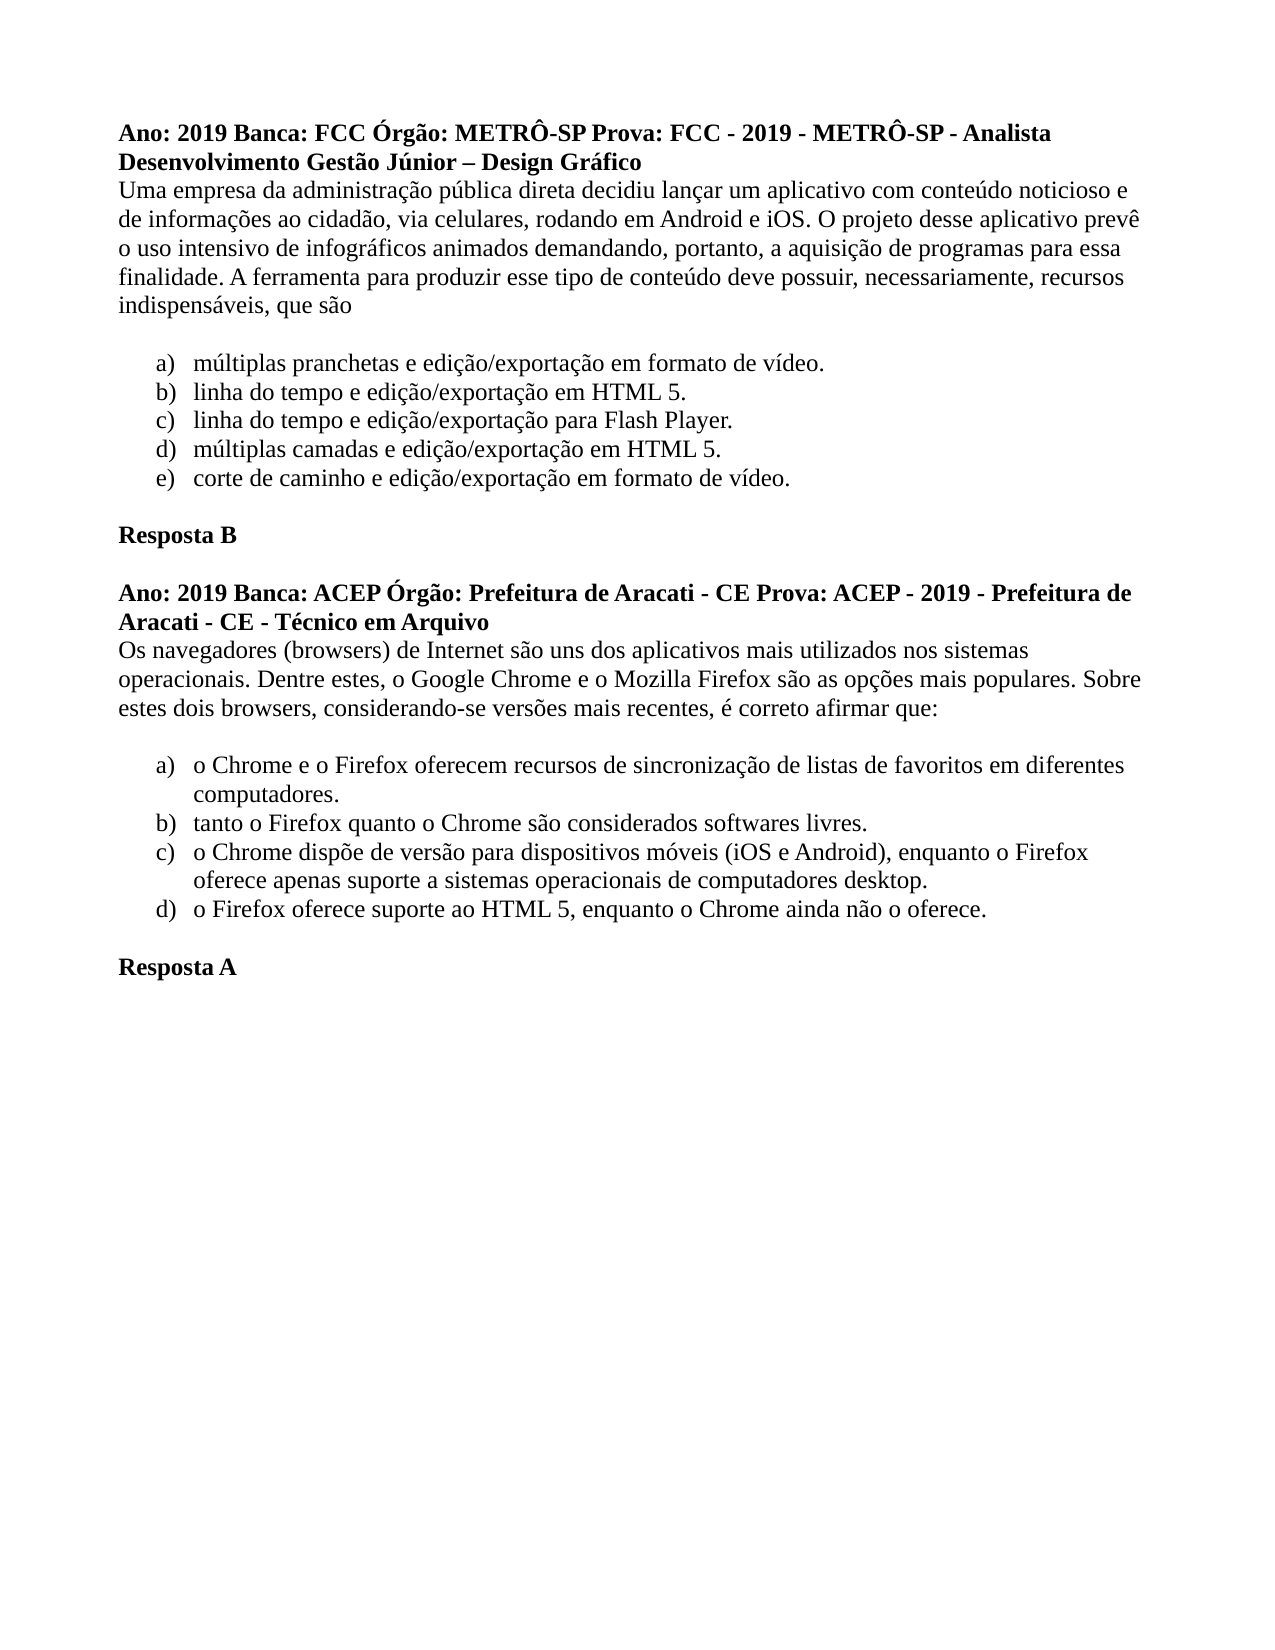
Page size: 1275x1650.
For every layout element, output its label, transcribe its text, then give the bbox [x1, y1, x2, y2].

text Os navegadores (browsers) de Internet são uns dos aplicativos mais utilizados nos sistemas operacionais. Dentre estes, o Google Chrome e o Mozilla Firefox são as opções mais populares. Sobre estes dois browsers, considerando-se versões mais recentes, é correto afirmar que: [118, 636, 1157, 722]
list linha do tempo e edição/exportação em HTML 5. [156, 377, 1157, 406]
text Ano: 2019 Banca: FCC Órgão: METRÔ-SP Prova: FCC - 2019 - METRÔ-SP - Analista Desenvolvimento Gestão Júnior – Design Gráfico [118, 118, 1157, 176]
list o Chrome dispõe de versão para dispositivos móveis (iOS e Android), enquanto o Firefox oferece apenas suporte a sistemas operacionais de computadores desktop. [156, 837, 1157, 894]
text Ano: 2019 Banca: ACEP Órgão: Prefeitura de Aracati - CE Prova: ACEP - 2019 - Prefeitura de Aracati - CE - Técnico em Arquivo [118, 578, 1157, 636]
list o Chrome e o Firefox oferecem recursos de sincronização de listas de favoritos em diferentes computadores. [156, 751, 1157, 808]
list tanto o Firefox quanto o Chrome são considerados softwares livres. [156, 808, 1157, 837]
list múltiplas camadas e edição/exportação em HTML 5. [156, 434, 1157, 463]
list linha do tempo e edição/exportação para Flash Player. [156, 406, 1157, 434]
list o Firefox oferece suporte ao HTML 5, enquanto o Chrome ainda não o oferece. [156, 894, 1157, 923]
text Resposta B [118, 521, 1157, 549]
text Uma empresa da administração pública direta decidiu lançar um aplicativo com conteúdo noticioso e de informações ao cidadão, via celulares, rodando em Android e iOS. O projeto desse aplicativo prevê o uso intensivo de infográficos animados demandando, portanto, a aquisição de programas para essa finalidade. A ferramenta para produzir esse tipo de conteúdo deve possuir, necessariamente, recursos indispensáveis, que são [118, 176, 1157, 319]
list corte de caminho e edição/exportação em formato de vídeo. [156, 463, 1157, 492]
text Resposta A [118, 952, 1157, 981]
list múltiplas pranchetas e edição/exportação em formato de vídeo. [156, 348, 1157, 377]
